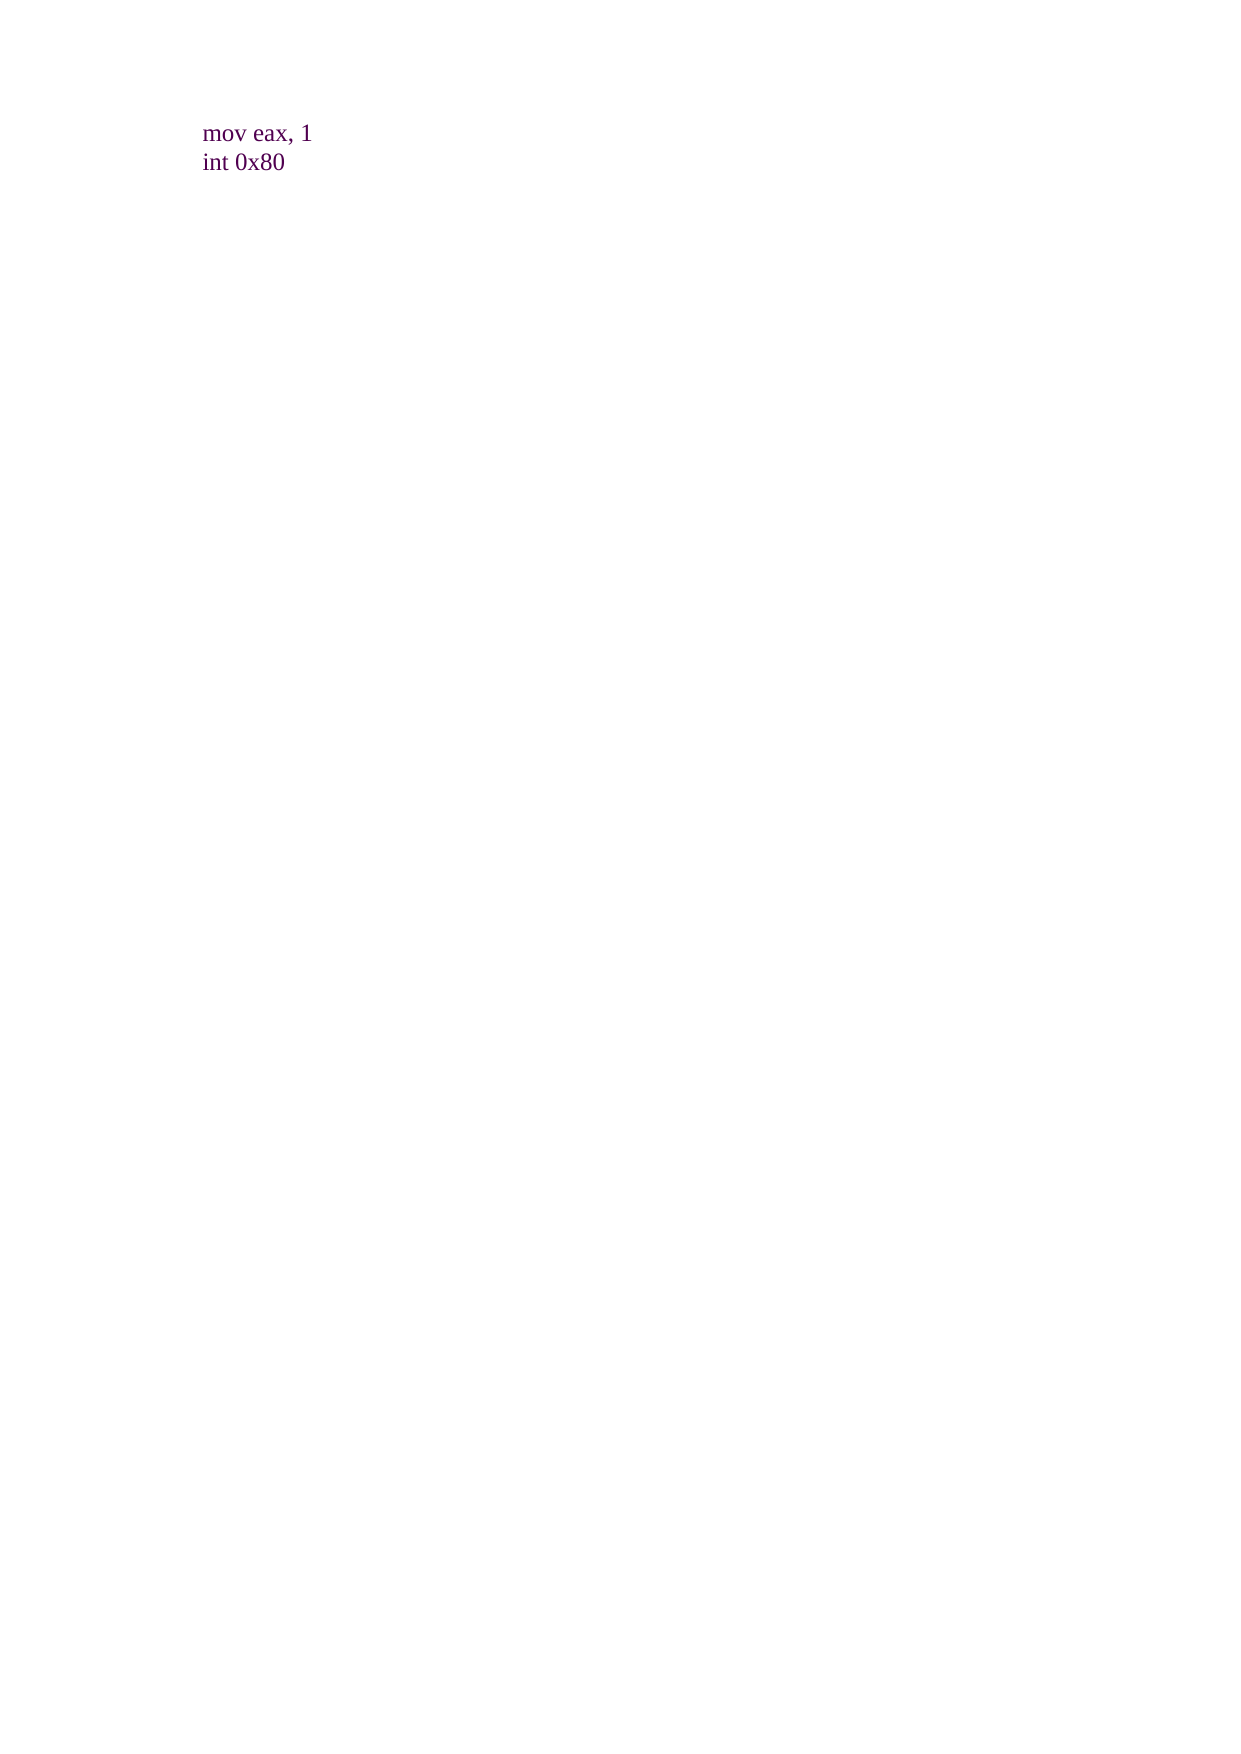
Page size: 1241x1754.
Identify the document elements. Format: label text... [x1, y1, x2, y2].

text int 0x80 [177, 147, 1152, 176]
text mov eax, 1 [177, 118, 1152, 147]
